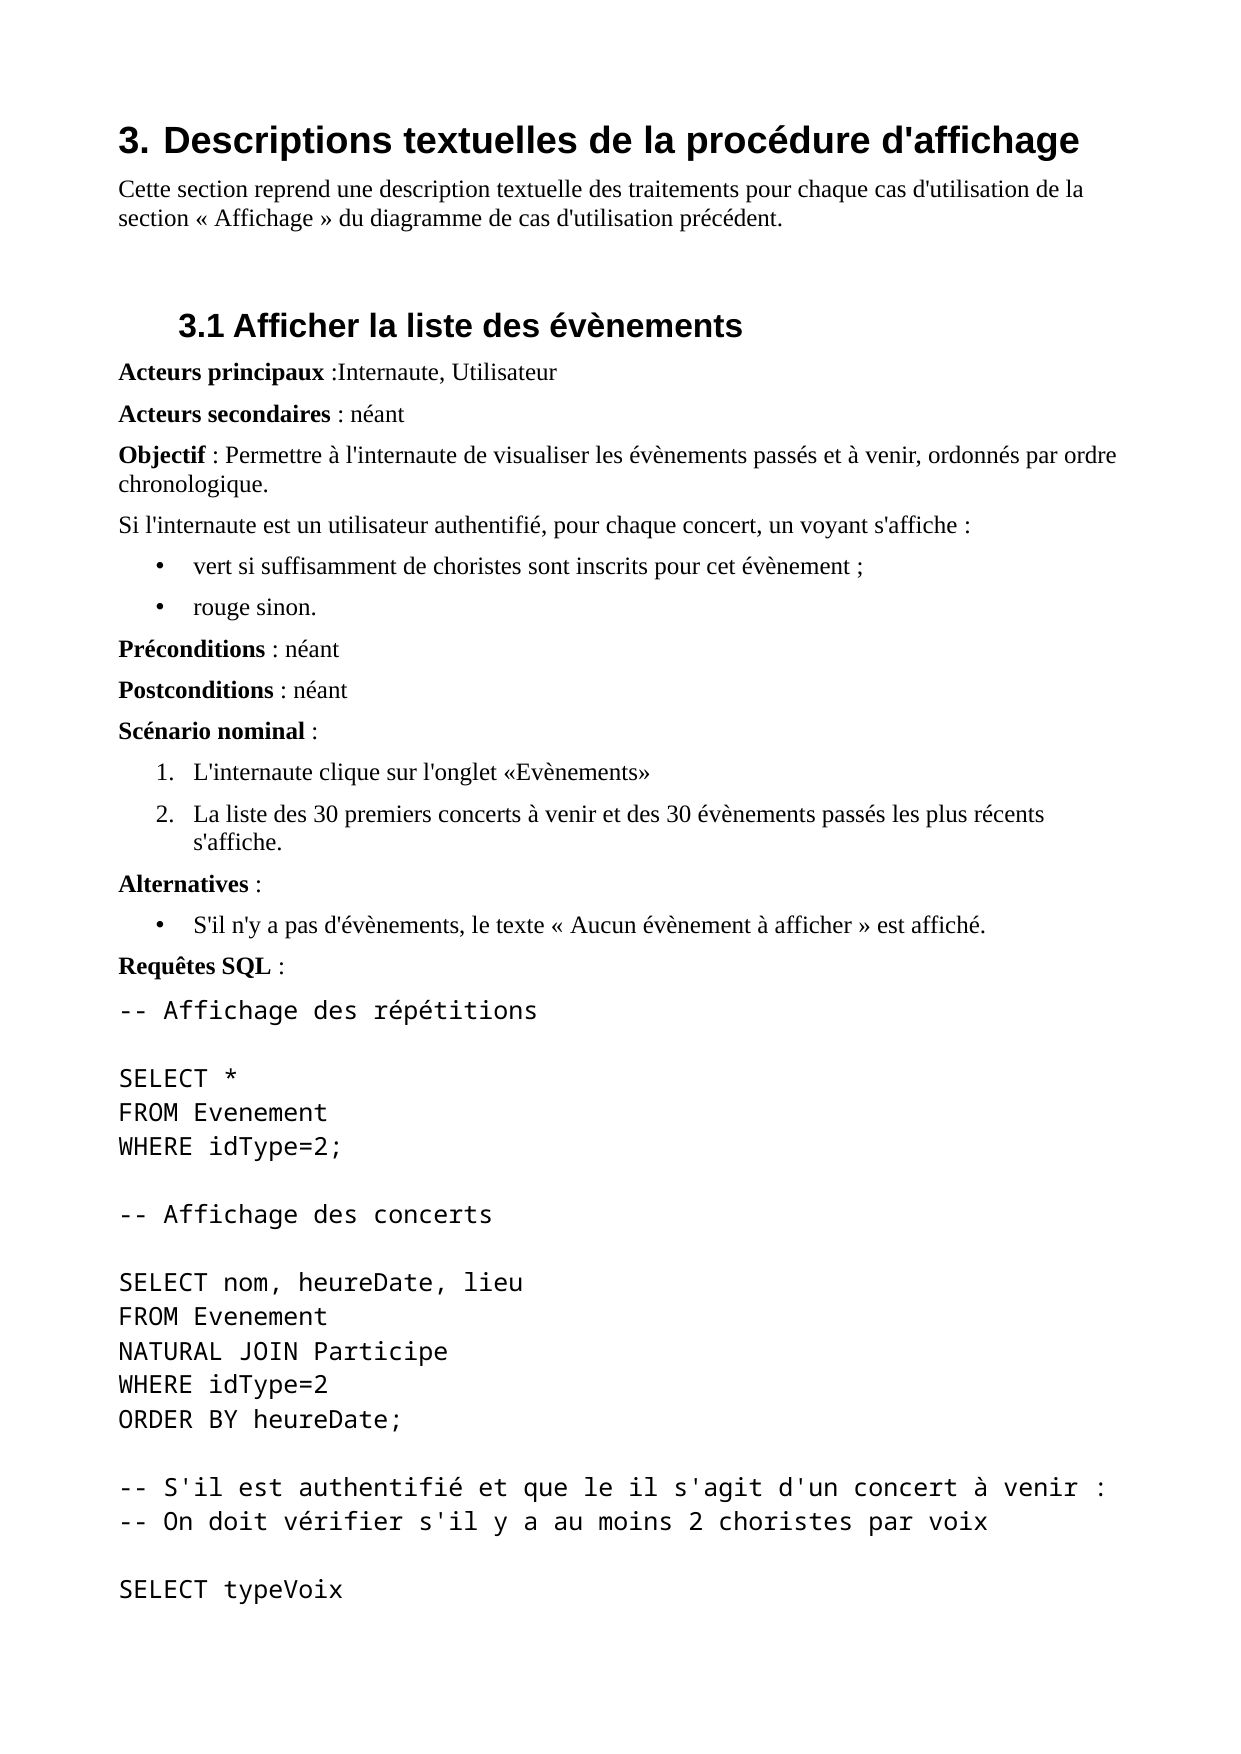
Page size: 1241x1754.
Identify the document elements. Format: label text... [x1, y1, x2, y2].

text -- On doit vérifier s'il y a au moins 2 choristes par voix [118, 1503, 1122, 1537]
text Scénario nominal : [118, 716, 1122, 745]
text Acteurs principaux :Internaute, Utilisateur [118, 357, 1122, 386]
text SELECT typeVoix [118, 1572, 1122, 1606]
text -- Affichage des répétitions [118, 992, 1122, 1027]
text SELECT nom, heureDate, lieu [118, 1265, 1122, 1299]
list S'il n'y a pas d'évènements, le texte « Aucun évènement à afficher » est affiché. [156, 910, 1122, 939]
text -- Affichage des concerts [118, 1197, 1122, 1231]
list vert si suffisamment de choristes sont inscrits pour cet évènement ; [156, 551, 1122, 580]
text FROM Evenement [118, 1299, 1122, 1333]
text ORDER BY heureDate; [118, 1401, 1122, 1435]
text Objectif : Permettre à l'internaute de visualiser les évènements passés et à venir, ordonnés par ordre chronologique. [118, 440, 1122, 497]
text Préconditions : néant [118, 634, 1122, 662]
list L'internaute clique sur l'onglet «Evènements» [156, 757, 1122, 786]
text Postconditions : néant [118, 675, 1122, 704]
text -- S'il est authentifié et que le il s'agit d'un concert à venir : [118, 1469, 1122, 1503]
text Acteurs secondaires : néant [118, 399, 1122, 427]
text Si l'internaute est un utilisateur authentifié, pour chaque concert, un voyant s'affiche : [118, 510, 1122, 539]
text Cette section reprend une description textuelle des traitements pour chaque cas d'utilisation de la section « Affichage » du diagramme de cas d'utilisation précédent. [118, 174, 1122, 232]
text FROM Evenement [118, 1095, 1122, 1129]
text Alternatives : [118, 869, 1122, 897]
subtitle 3.1 Afficher la liste des évènements [118, 306, 1122, 345]
subtitle Descriptions textuelles de la procédure d'affichage [118, 118, 1122, 162]
text SELECT * [118, 1061, 1122, 1095]
list rouge sinon. [156, 592, 1122, 621]
text NATURAL JOIN Participe [118, 1333, 1122, 1367]
text WHERE idType=2 [118, 1367, 1122, 1401]
text Requêtes SQL : [118, 951, 1122, 980]
list La liste des 30 premiers concerts à venir et des 30 évènements passés les plus récents s'affiche. [156, 799, 1122, 856]
text WHERE idType=2; [118, 1129, 1122, 1163]
